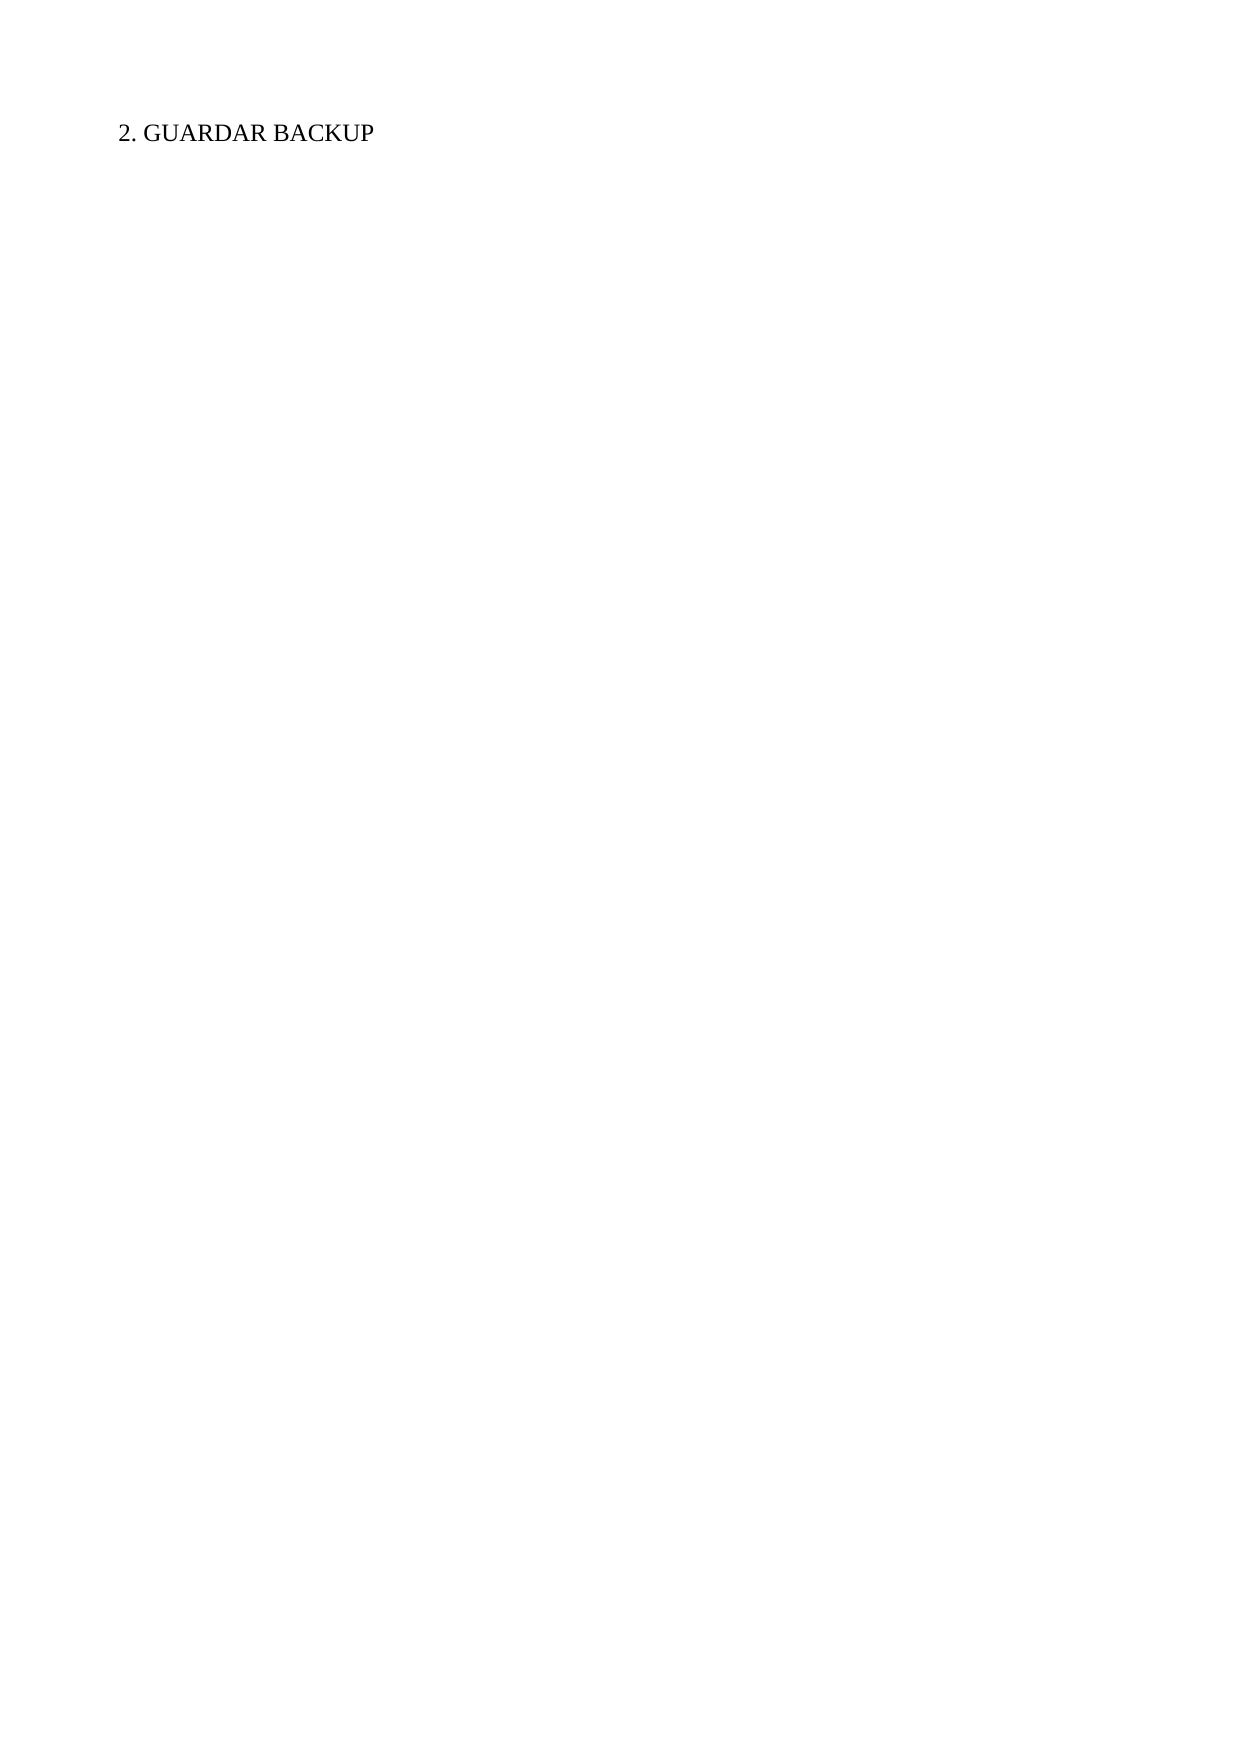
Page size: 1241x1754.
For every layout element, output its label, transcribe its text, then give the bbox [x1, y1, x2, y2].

text 2. GUARDAR BACKUP [118, 118, 1122, 147]
